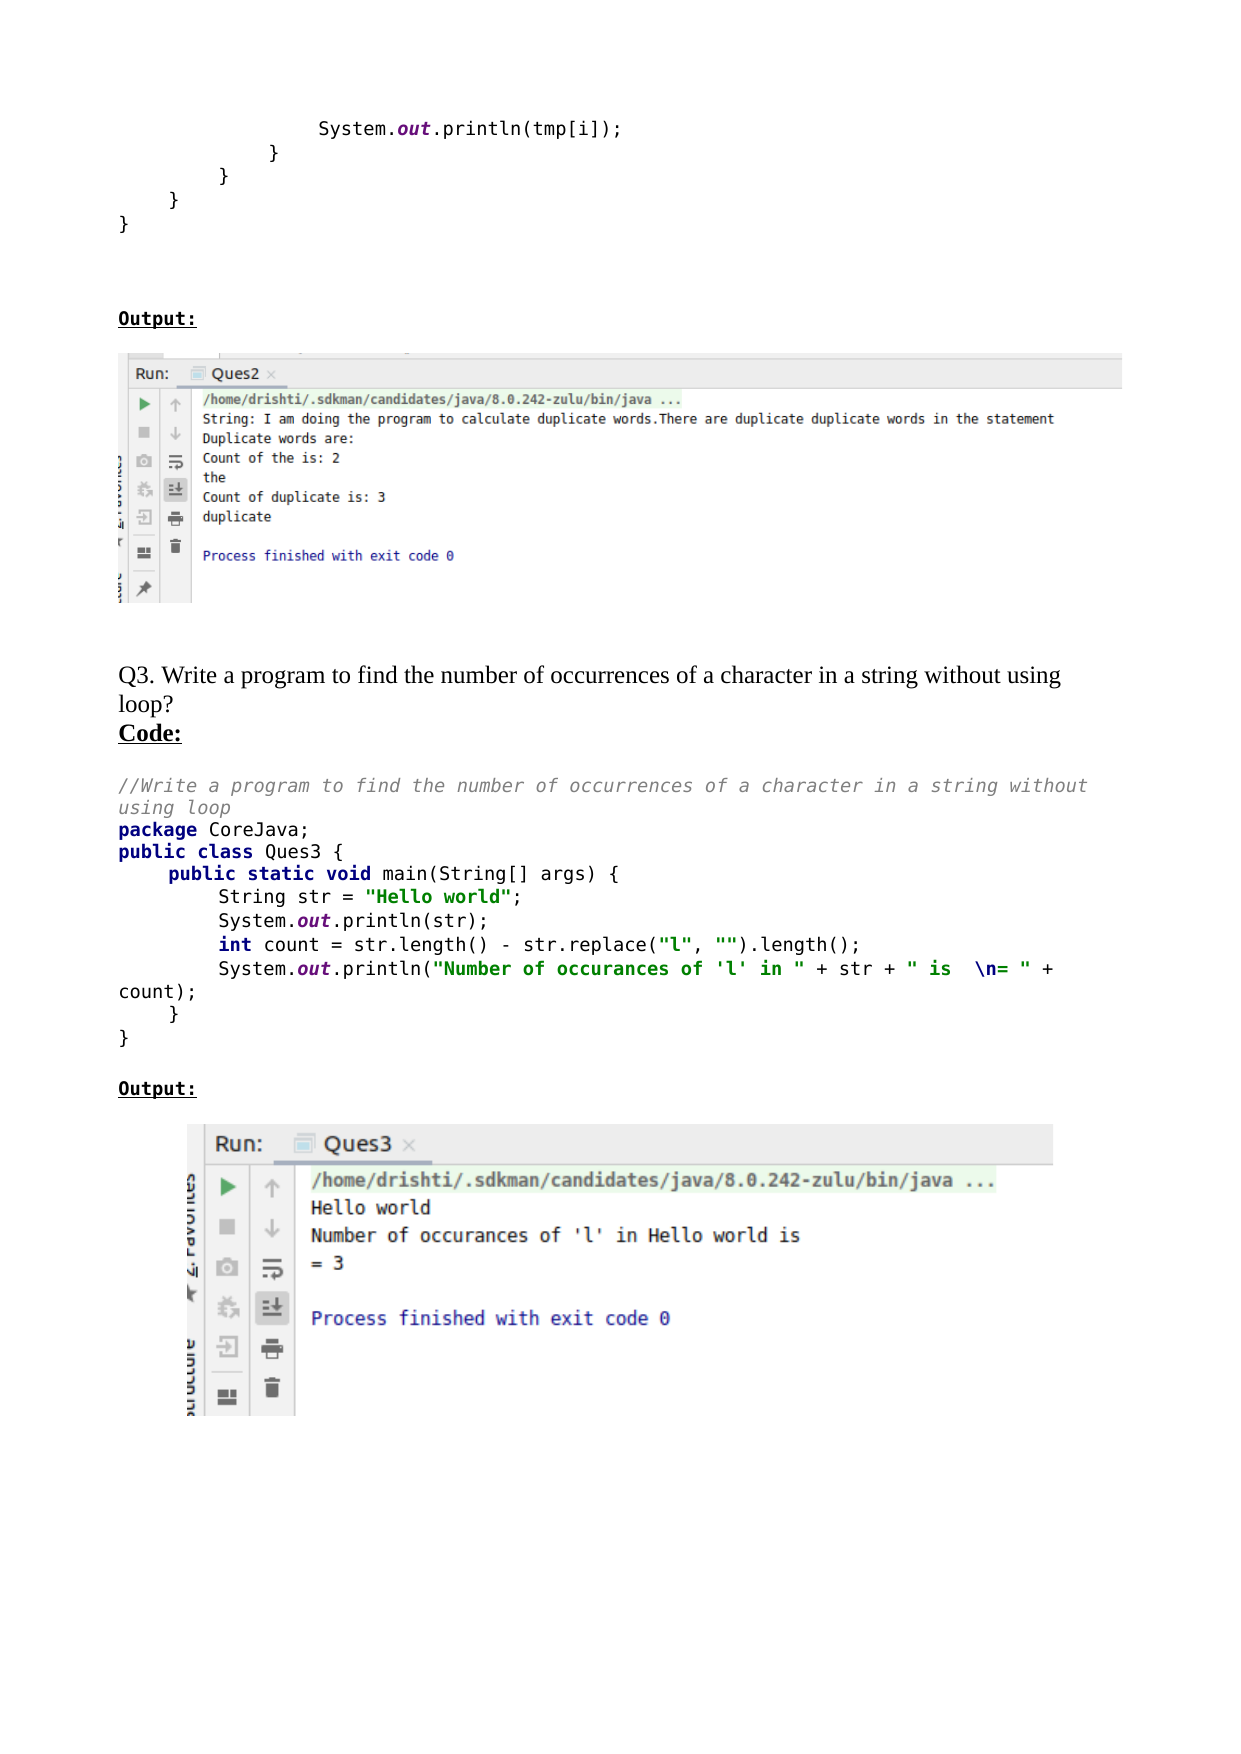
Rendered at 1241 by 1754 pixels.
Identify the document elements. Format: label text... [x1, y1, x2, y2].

text System.out.println(str); [118, 910, 1122, 934]
text System.out.println("Number of occurances of 'l' in " + str + " is \n= " + count); [118, 957, 1122, 1003]
picture [187, 1124, 1054, 1416]
text Q3. Write a program to find the number of occurrences of a character in a string without using loop? [118, 660, 1122, 718]
text } [118, 213, 1122, 234]
text } [118, 165, 1122, 189]
text int count = str.length() - str.replace("l", "").length(); [118, 934, 1122, 957]
text Output: [118, 308, 1122, 330]
text package CoreJava; [118, 819, 1122, 841]
text String str = "Hello world"; [118, 887, 1122, 910]
picture [118, 353, 1123, 603]
text } [118, 1003, 1122, 1027]
text } [118, 142, 1122, 165]
text Code: [118, 718, 1122, 747]
text //Write a program to find the number of occurrences of a character in a string without using loop [118, 775, 1122, 819]
text public class Ques3 { [118, 841, 1122, 863]
text System.out.println(tmp[i]); [118, 118, 1122, 142]
text Output: [118, 1078, 1122, 1100]
text public static void main(String[] args) { [118, 863, 1122, 887]
text } [118, 1027, 1122, 1048]
text } [118, 189, 1122, 213]
